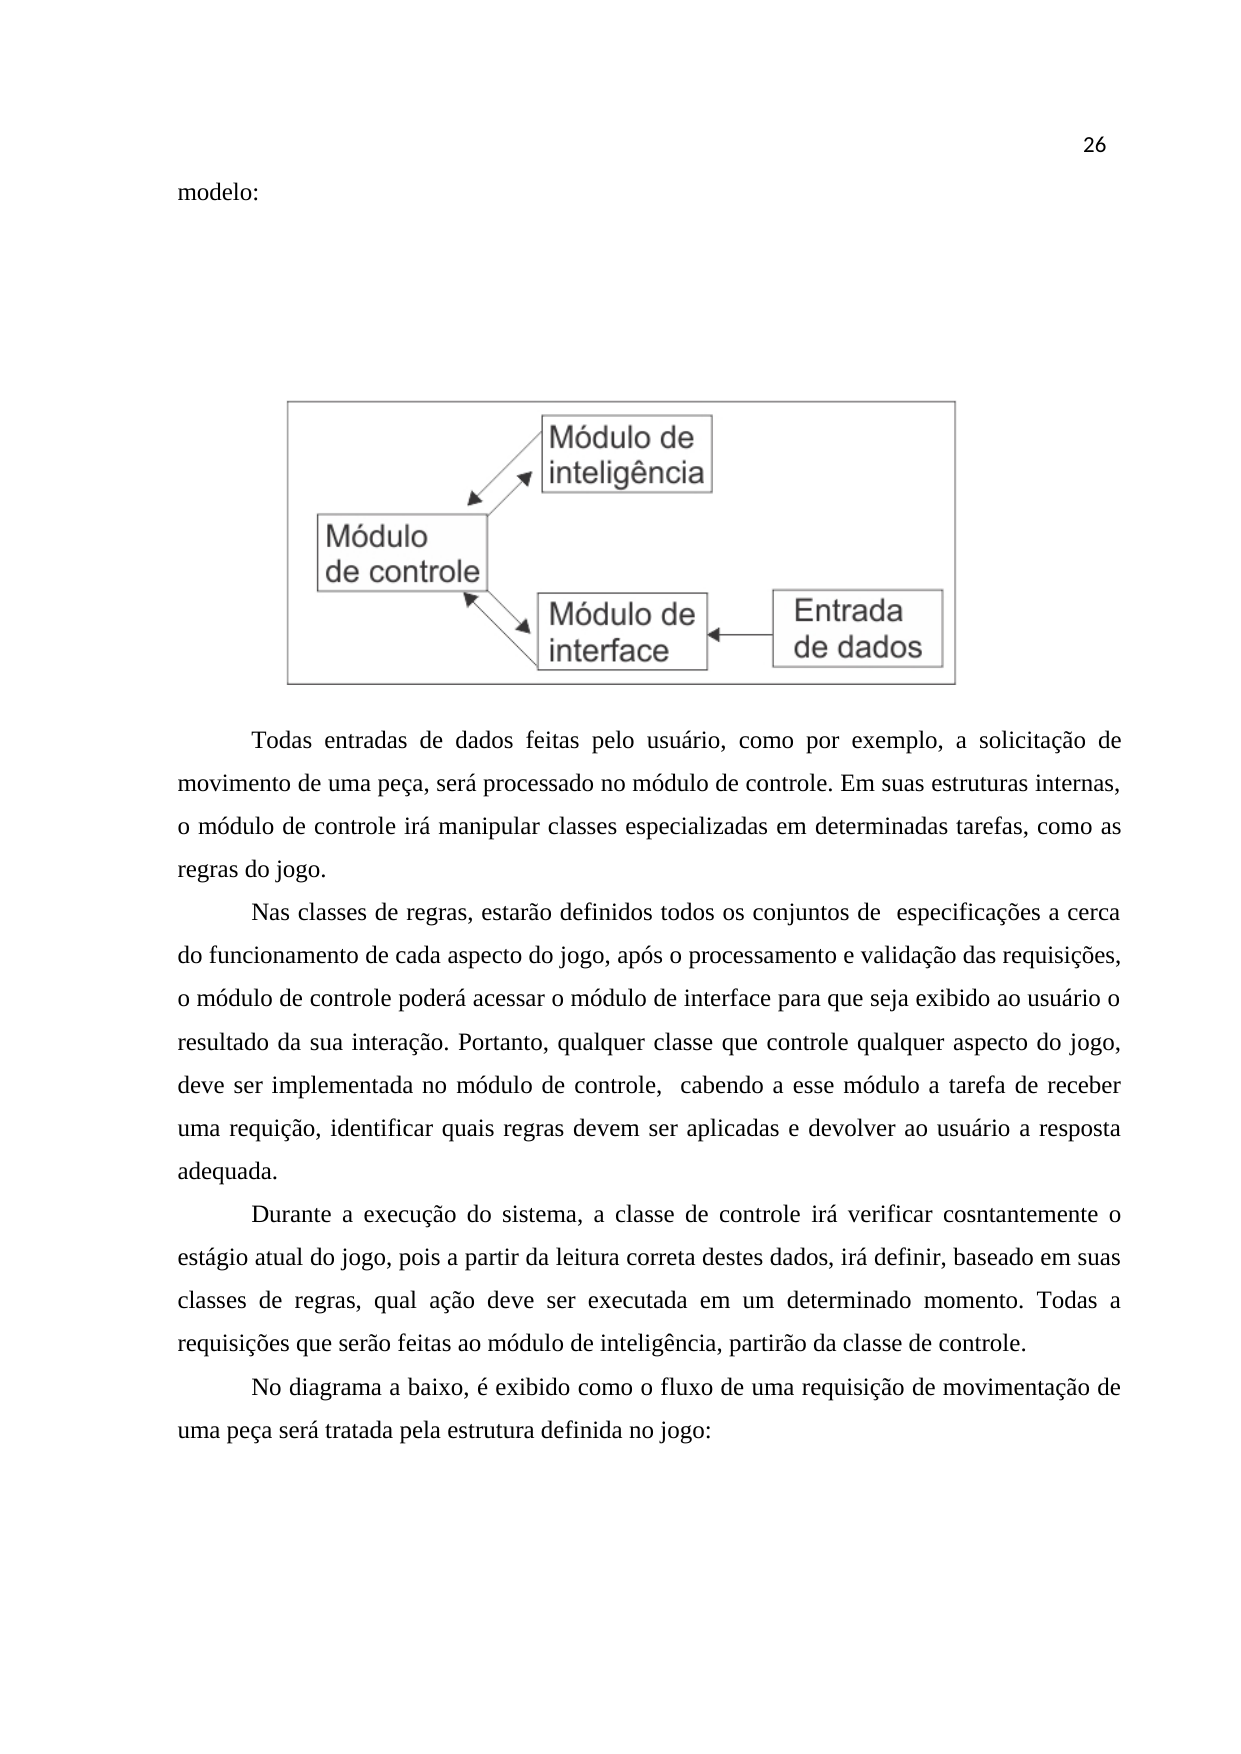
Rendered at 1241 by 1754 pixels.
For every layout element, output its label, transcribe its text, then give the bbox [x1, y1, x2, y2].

text Nas classes de regras, estarão definidos todos os conjuntos de especificações a cerca do funcionamento de cada aspecto do jogo, após o processamento e validação das requisições, o módulo de controle poderá acessar o módulo de interface para que seja exibido ao usuário o resultado da sua interação. Portanto, qualquer classe que controle qualquer aspecto do jogo, deve ser implementada no módulo de controle, cabendo a esse módulo a tarefa de receber uma requição, identificar quais regras devem ser aplicadas e devolver ao usuário a resposta adequada. [177, 897, 1122, 1185]
text No diagrama a baixo, é exibido como o fluxo de uma requisição de movimentação de uma peça será tratada pela estrutura definida no jogo: [177, 1372, 1122, 1443]
text Todas entradas de dados feitas pelo usuário, como por exemplo, a solicitação de movimento de uma peça, será processado no módulo de controle. Em suas estruturas internas, o módulo de controle irá manipular classes especializadas em determinadas tarefas, como as regras do jogo. [177, 725, 1122, 883]
picture [286, 400, 957, 685]
text Durante a execução do sistema, a classe de controle irá verificar cosntantemente o estágio atual do jogo, pois a partir da leitura correta destes dados, irá definir, baseado em suas classes de regras, qual ação deve ser executada em um determinado momento. Todas a requisições que serão feitas ao módulo de inteligência, partirão da classe de controle. [177, 1199, 1122, 1357]
text modelo: [177, 177, 1122, 206]
